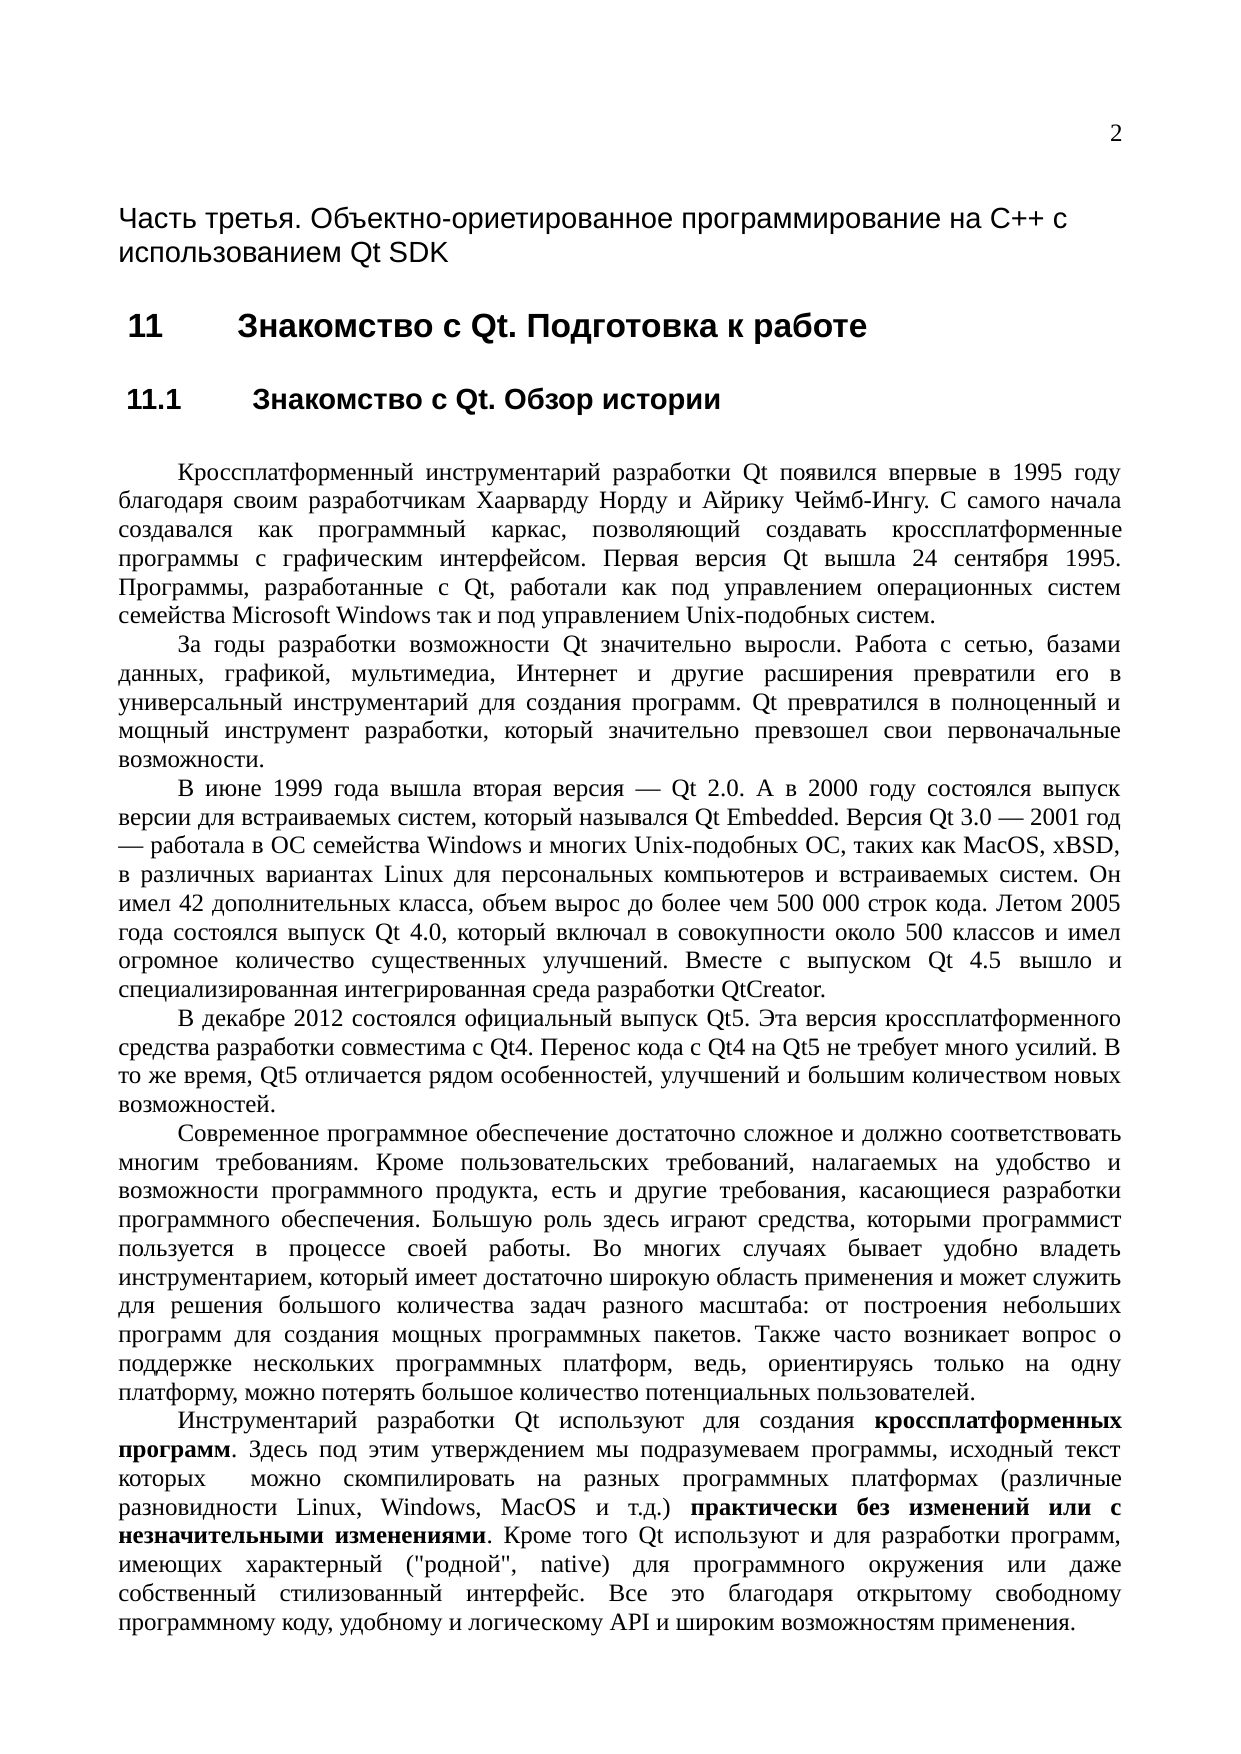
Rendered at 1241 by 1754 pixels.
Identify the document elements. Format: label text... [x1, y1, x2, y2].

text Современное программное обеспечение достаточно сложное и должно соответствовать многим требованиям. Кроме пользовательских требований, налагаемых на удобство и возможности программного продукта, есть и другие требования, касающиеся разработки программного обеспечения. Большую роль здесь играют средства, которыми программист пользуется в процессе своей работы. Во многих случаях бывает удобно владеть инструментарием, который имеет достаточно широкую область применения и может служить для решения большого количества задач разного масштаба: от построения небольших программ для создания мощных программных пакетов. Также часто возникает вопрос о поддержке нескольких программных платформ, ведь, ориентируясь только на одну платформу, можно потерять большое количество потенциальных пользователей. [118, 1118, 1122, 1406]
subtitle Знакомство с Qt. Подготовка к работе [118, 306, 1122, 344]
text За годы разработки возможности Qt значительно выросли. Работа с сетью, базами данных, графикой, мультимедиа, Интернет и другие расширения превратили его в универсальный инструментарий для создания программ. Qt превратился в полноценный и мощный инструмент разработки, который значительно превзошел свои первоначальные возможности. [118, 629, 1122, 773]
title Часть третья. Объектно-ориетированное программирование на С++ с использованием Qt SDK [118, 201, 1122, 268]
text В июне 1999 года вышла вторая версия — Qt 2.0. А в 2000 году состоялся выпуск версии для встраиваемых систем, который назывался Qt Embedded. Версия Qt 3.0 — 2001 год — работала в ОС семейства Windows и многих Unix-подобных ОС, таких как MacOS, xBSD, в различных вариантах Linux для персональных компьютеров и встраиваемых систем. Он имел 42 дополнительных класса, объем вырос до более чем 500 000 строк кода. Летом 2005 года состоялся выпуск Qt 4.0, который включал в совокупности около 500 классов и имел огромное количество существенных улучшений. Вместе с выпуском Qt 4.5 вышло и специализированная интегрированная среда разработки QtCreator. [118, 773, 1122, 1003]
text В декабре 2012 состоялся официальный выпуск Qt5. Эта версия кроссплатформенного средства разработки совместима с Qt4. Перенос кода с Qt4 на Qt5 не требует много усилий. В то же время, Qt5 отличается рядом особенностей, улучшений и большим количеством новых возможностей. [118, 1003, 1122, 1118]
text Инструментарий разработки Qt используют для создания кроссплатформенных программ. Здесь под этим утверждением мы подразумеваем программы, исходный текст которых можно скомпилировать на разных программных платформах (различные разновидности Linux, Windows, MacOS и т.д.) практически без изменений или с незначительными изменениями. Кроме того Qt используют и для разработки программ, имеющих характерный ("родной", native) для программного окружения или даже собственный стилизованный интерфейс. Все это благодаря открытому свободному программному коду, удобному и логическому API и широким возможностям применения. [118, 1406, 1122, 1636]
text Кроссплатформенный инструментарий разработки Qt появился впервые в 1995 году благодаря своим разработчикам Хаарварду Норду и Айрику Чеймб-Ингу. С самого начала создавался как программный каркас, позволяющий создавать кроссплатформенные программы с графическим интерфейсом. Первая версия Qt вышла 24 сентября 1995. Программы, разработанные с Qt, работали как под управлением операционных систем семейства Microsoft Windows так и под управлением Unix-подобных систем. [118, 457, 1122, 629]
subtitle Знакомство с Qt. Обзор истории [118, 382, 1122, 416]
